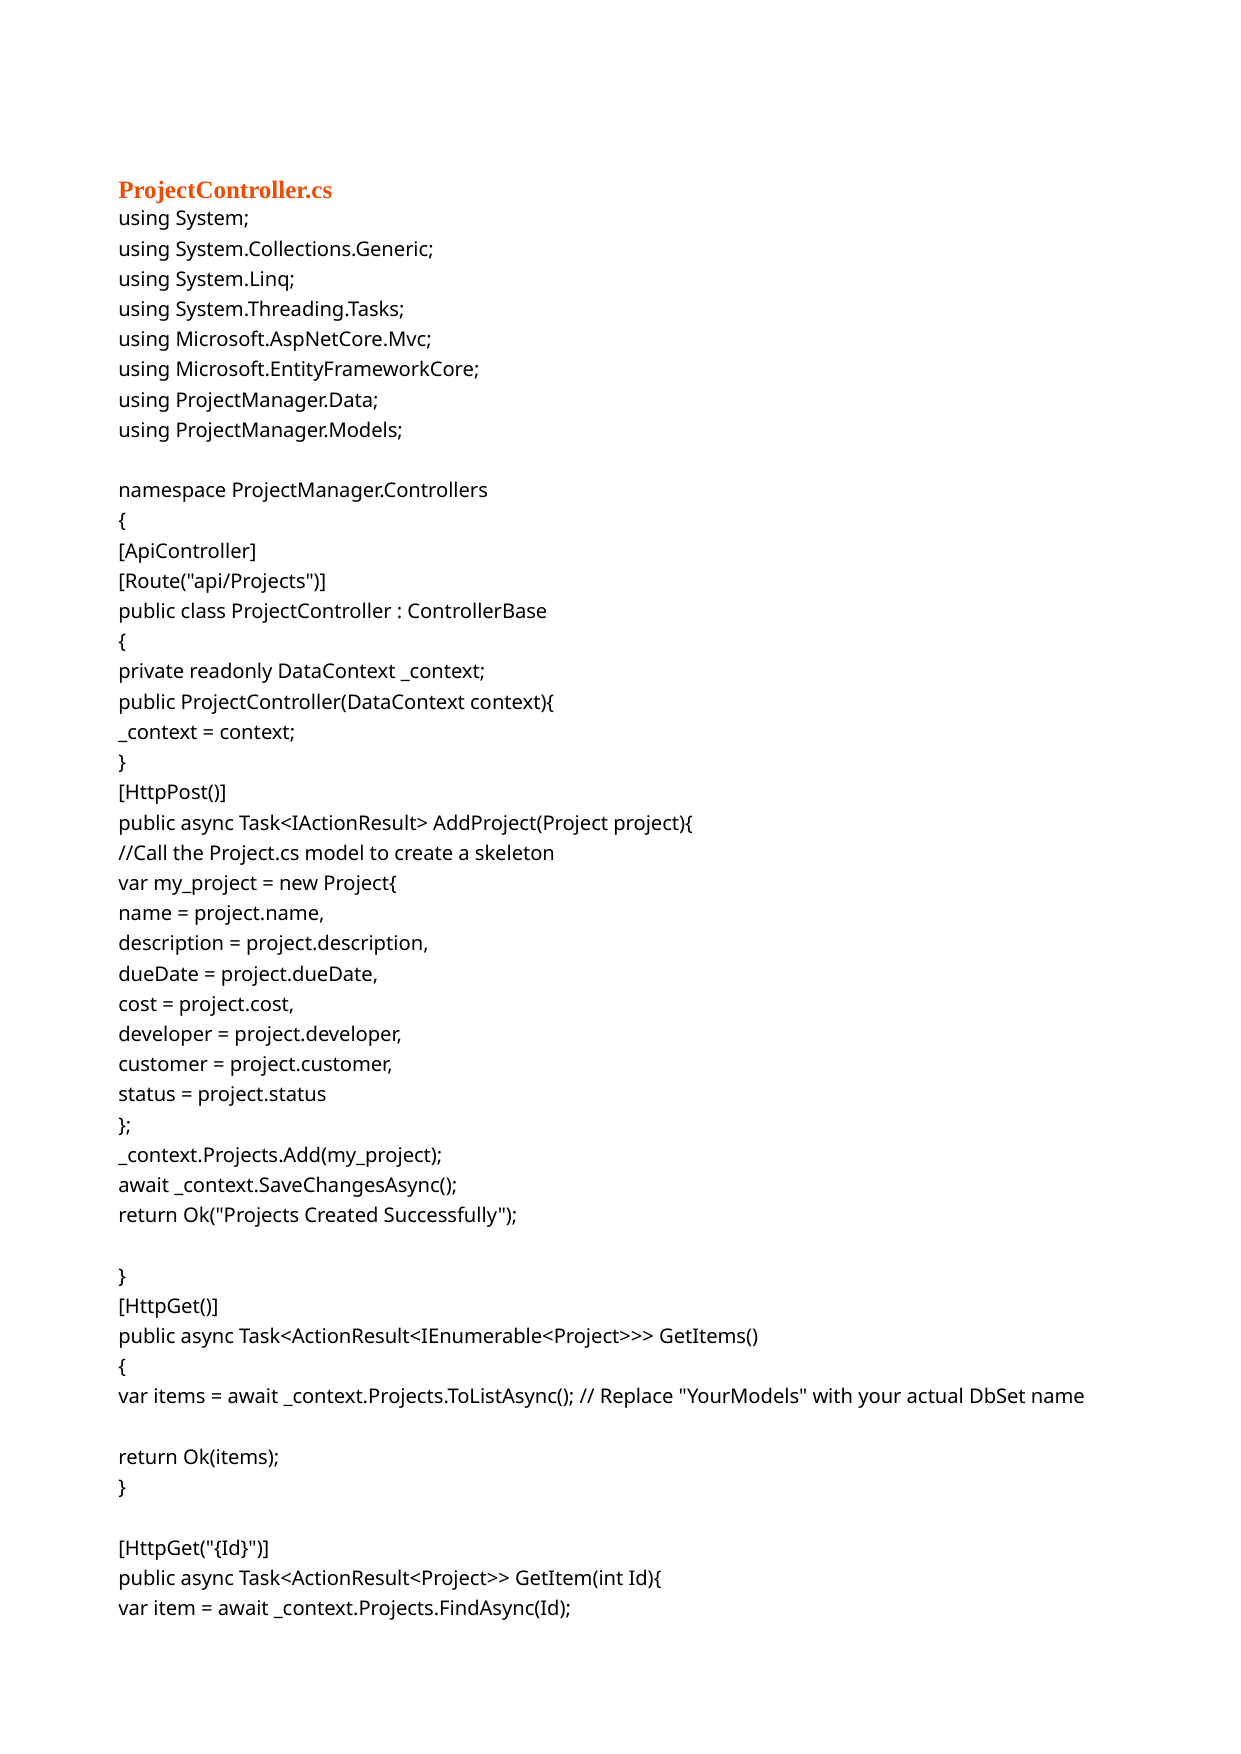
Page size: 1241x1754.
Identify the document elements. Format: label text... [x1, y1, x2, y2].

text using ProjectManager.Models; [118, 413, 1122, 443]
text }; [118, 1108, 1122, 1138]
text } [118, 745, 1122, 776]
text cost = project.cost, [118, 987, 1122, 1017]
text ProjectController.cs [118, 176, 1122, 204]
text _context.Projects.Add(my_project); [118, 1138, 1122, 1168]
text public async Task<ActionResult<IEnumerable<Project>>> GetItems() [118, 1319, 1122, 1349]
text customer = project.customer, [118, 1047, 1122, 1078]
text using Microsoft.EntityFrameworkCore; [118, 353, 1122, 383]
text description = project.description, [118, 927, 1122, 957]
text return Ok(items); [118, 1440, 1122, 1470]
text using System; [118, 204, 1122, 232]
text public async Task<ActionResult<Project>> GetItem(int Id){ [118, 1561, 1122, 1591]
text using System.Collections.Generic; [118, 232, 1122, 262]
text var items = await _context.Projects.ToListAsync(); // Replace "YourModels" with your actual DbSet name [118, 1380, 1122, 1410]
text using Microsoft.AspNetCore.Mvc; [118, 322, 1122, 353]
text //Call the Project.cs model to create a skeleton [118, 836, 1122, 866]
text _context = context; [118, 715, 1122, 745]
text return Ok("Projects Created Successfully"); [118, 1198, 1122, 1229]
text dueDate = project.dueDate, [118, 957, 1122, 987]
text { [118, 624, 1122, 655]
text } [118, 1259, 1122, 1289]
text [ApiController] [118, 534, 1122, 564]
text public class ProjectController : ControllerBase [118, 594, 1122, 624]
text using ProjectManager.Data; [118, 383, 1122, 413]
text [HttpPost()] [118, 776, 1122, 806]
text namespace ProjectManager.Controllers [118, 473, 1122, 504]
text } [118, 1470, 1122, 1501]
text developer = project.developer, [118, 1017, 1122, 1047]
text status = project.status [118, 1078, 1122, 1108]
text name = project.name, [118, 896, 1122, 927]
text using System.Threading.Tasks; [118, 292, 1122, 322]
text [HttpGet("{Id}")] [118, 1531, 1122, 1561]
text var my_project = new Project{ [118, 866, 1122, 896]
text { [118, 504, 1122, 534]
text using System.Linq; [118, 262, 1122, 292]
text [HttpGet()] [118, 1289, 1122, 1319]
text [Route("api/Projects")] [118, 564, 1122, 594]
text public async Task<IActionResult> AddProject(Project project){ [118, 806, 1122, 836]
text public ProjectController(DataContext context){ [118, 685, 1122, 715]
text { [118, 1349, 1122, 1380]
text var item = await _context.Projects.FindAsync(Id); [118, 1591, 1122, 1621]
text await _context.SaveChangesAsync(); [118, 1168, 1122, 1198]
text private readonly DataContext _context; [118, 655, 1122, 685]
